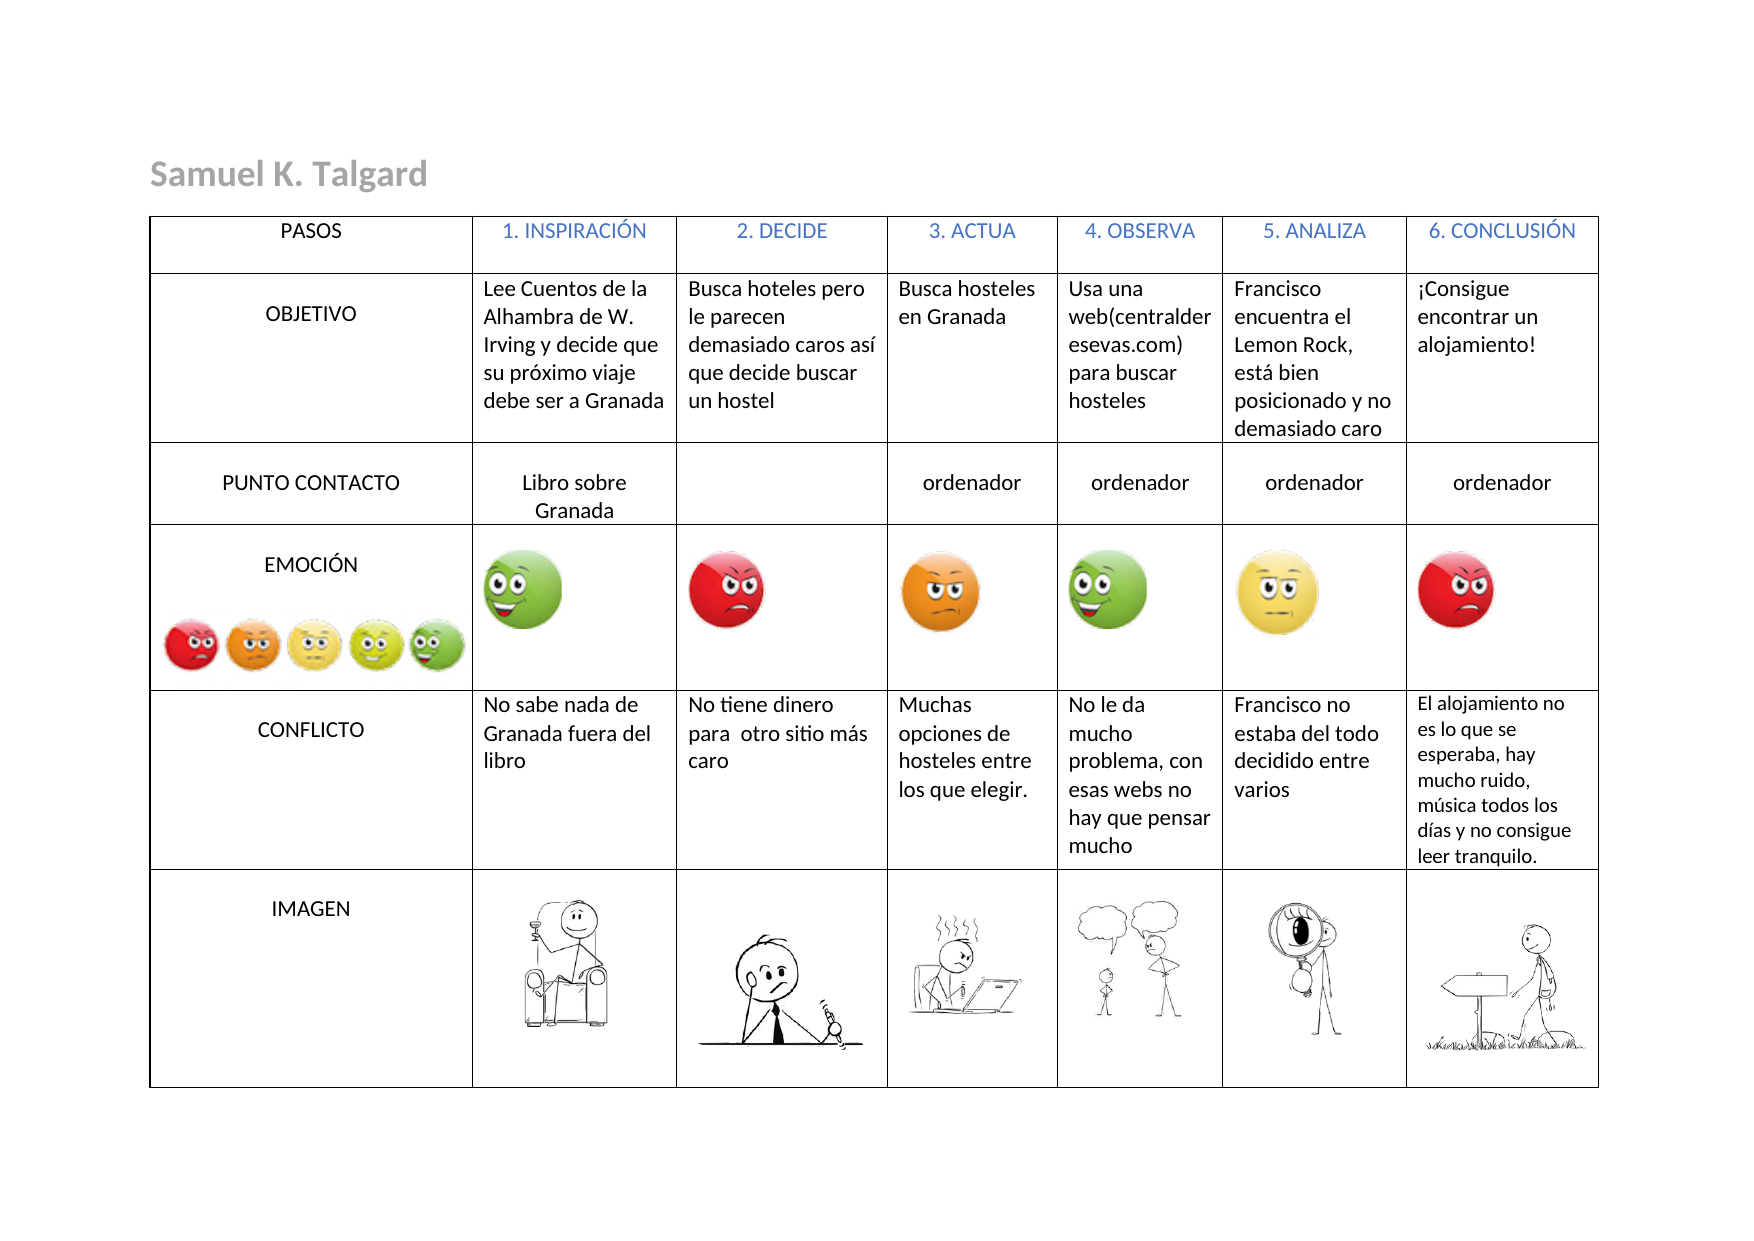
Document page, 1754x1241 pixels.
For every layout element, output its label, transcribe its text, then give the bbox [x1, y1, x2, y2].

table_cell IMAGEN [151, 870, 472, 1087]
table_header 3. ACTUA [888, 217, 1057, 273]
table_cell [1407, 525, 1598, 689]
table_cell [677, 870, 887, 1087]
table_cell [888, 525, 1057, 689]
table_cell ordenador [1058, 443, 1222, 524]
table_cell [1223, 870, 1406, 1087]
table_header 6. CONCLUSIÓN [1407, 217, 1598, 273]
table_cell ¡Consigue encontrar un alojamiento! [1407, 274, 1598, 442]
table_cell Busca hoteles pero le parecen demasiado caros así que decide buscar un hostel [677, 274, 887, 442]
table_cell [473, 525, 676, 689]
table_cell No sabe nada de Granada fuera del libro [473, 691, 676, 868]
table_cell Lee Cuentos de la Alhambra de W. Irving y decide que su próximo viaje debe ser a Granada [473, 274, 676, 442]
table_cell [1223, 525, 1406, 689]
table_cell ordenador [1407, 443, 1598, 524]
table_header 5. ANALIZA [1223, 217, 1406, 273]
table_cell [473, 870, 676, 1087]
table_cell Francisco encuentra el Lemon Rock, está bien posicionado y no demasiado caro [1223, 274, 1406, 442]
table_cell CONFLICTO [151, 691, 472, 868]
table_header 1. INSPIRACIÓN [473, 217, 676, 273]
table_cell Muchas opciones de hosteles entre los que elegir. [888, 691, 1057, 868]
table_cell OBJETIVO [151, 274, 472, 442]
table_cell [677, 525, 887, 689]
table_cell Usa una web(centralderesevas.com) para buscar hosteles [1058, 274, 1222, 442]
table_cell [888, 870, 1057, 1087]
table_cell No tiene dinero para otro sitio más caro [677, 691, 887, 868]
text Samuel K. Talgard [150, 150, 1604, 196]
table_header 4. OBSERVA [1058, 217, 1222, 273]
table_cell El alojamiento no es lo que se esperaba, hay mucho ruido, música todos los días y no consigue leer tranquilo. [1407, 691, 1598, 868]
table_cell Busca hosteles en Granada [888, 274, 1057, 442]
table_cell Francisco no estaba del todo decidido entre varios [1223, 691, 1406, 868]
table_cell ordenador [1223, 443, 1406, 524]
table_cell [1407, 870, 1598, 1087]
table_cell [1058, 525, 1222, 689]
table_header PASOS [151, 217, 472, 273]
table_cell [1058, 870, 1222, 1087]
table_cell PUNTO CONTACTO [151, 443, 472, 524]
table_cell ordenador [888, 443, 1057, 524]
table_cell EMOCIÓN [151, 525, 472, 689]
table_cell Libro sobre Granada [473, 443, 676, 524]
table_header 2. DECIDE [677, 217, 887, 273]
table_cell No le da mucho problema, con esas webs no hay que pensar mucho [1058, 691, 1222, 868]
table_cell [677, 443, 887, 524]
